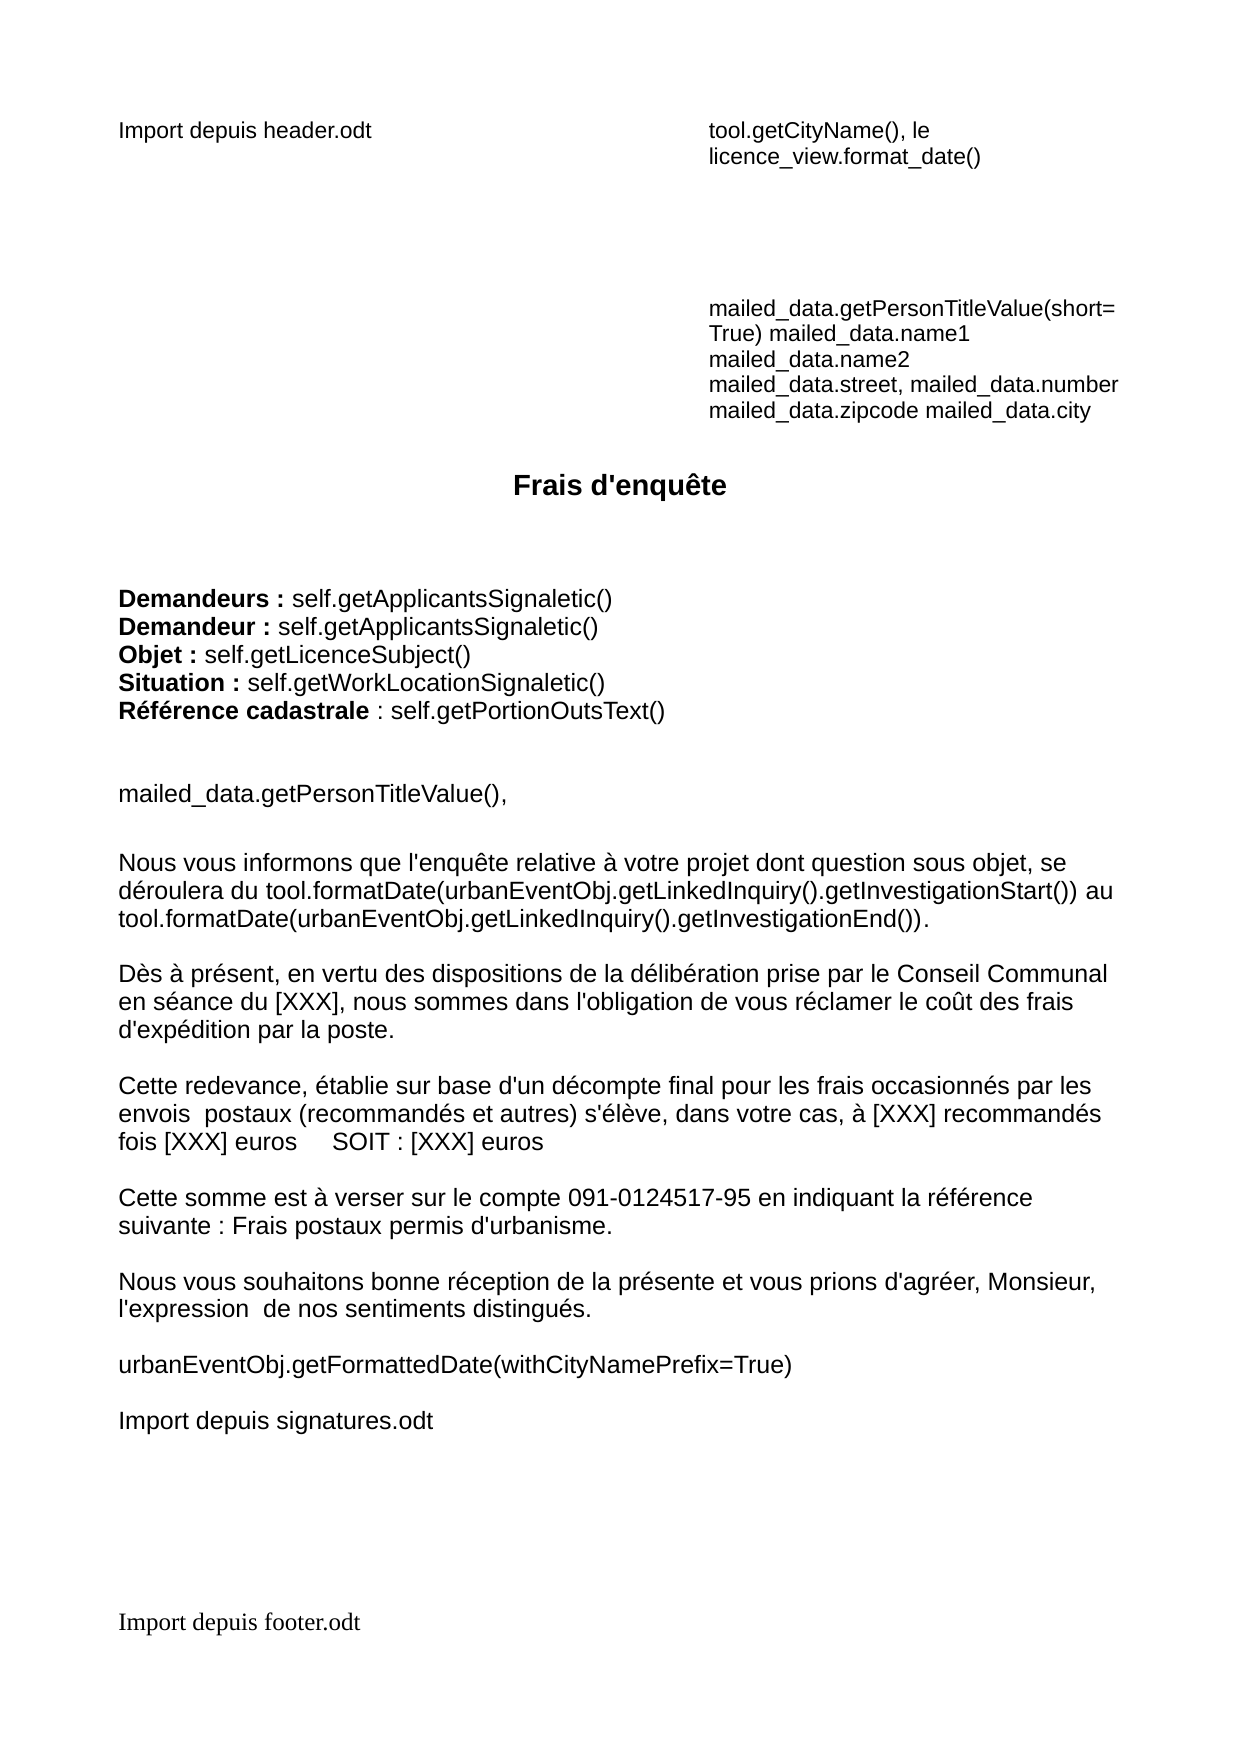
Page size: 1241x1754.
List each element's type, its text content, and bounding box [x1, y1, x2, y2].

text Demandeurs : self.getApplicantsSignaletic() [118, 585, 1122, 613]
text mailed_data.getPersonTitleValue(), [118, 780, 1122, 808]
text Situation : self.getWorkLocationSignaletic() [118, 668, 1122, 696]
text Cette somme est à verser sur le compte 091-0124517-95 en indiquant la référence suivante : Frais postaux permis d'urbanisme. [118, 1183, 1122, 1239]
text Cette redevance, établie sur base d'un décompte final pour les frais occasionnés par les envois postaux (recommandés et autres) s'élève, dans votre cas, à [XXX] recommandés fois [XXX] euros SOIT : [XXX] euros [118, 1072, 1122, 1156]
text Import depuis signatures.odt [118, 1407, 1122, 1435]
text Nous vous informons que l'enquête relative à votre projet dont question sous objet, se déroulera du tool.formatDate(urbanEventObj.getLinkedInquiry().getInvestigationStart()) au tool.formatDate(urbanEventObj.getLinkedInquiry().getInvestigationEnd()). [118, 848, 1122, 932]
text Demandeur : self.getApplicantsSignaletic() [118, 613, 1122, 641]
text Objet : self.getLicenceSubject() [118, 641, 1122, 668]
table_header tool.getCityName(), le licence_view.format_date() mailed_data.getPersonTitleValue(short=True) mailed_data.name1 mailed_data.name2 mailed_data.street, mailed_data.number mailed_data.zipcode mailed_data.city [709, 118, 1128, 436]
table_header Import depuis header.odt [118, 118, 708, 436]
text Dès à présent, en vertu des dispositions de la délibération prise par le Conseil Communal en séance du [XXX], nous sommes dans l'obligation de vous réclamer le coût des frais d'expédition par la poste. [118, 960, 1122, 1044]
text Référence cadastrale : self.getPortionOutsText() [118, 696, 1122, 724]
title Frais d'enquête [118, 468, 1122, 501]
text urbanEventObj.getFormattedDate(withCityNamePrefix=True) [118, 1351, 1122, 1379]
text Nous vous souhaitons bonne réception de la présente et vous prions d'agréer, Monsieur, l'expression de nos sentiments distingués. [118, 1267, 1122, 1323]
